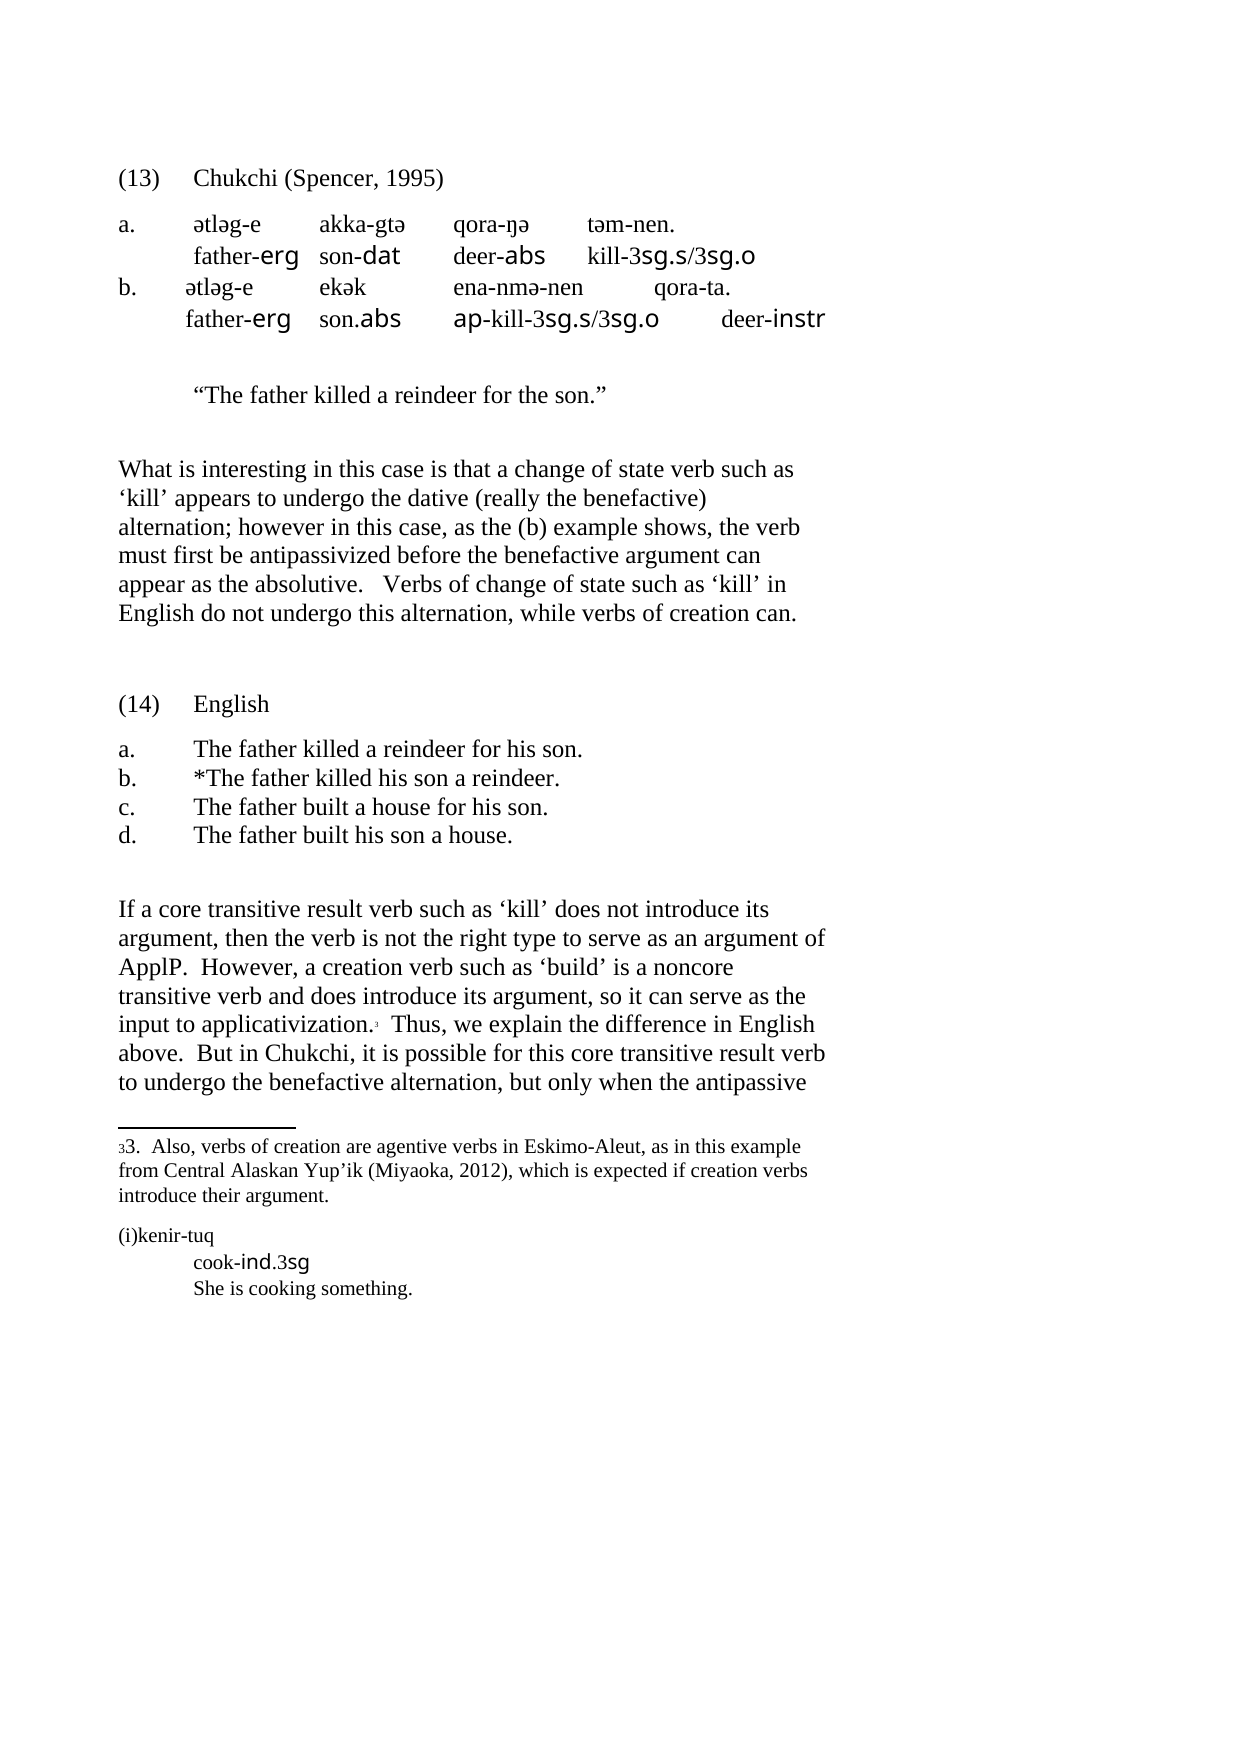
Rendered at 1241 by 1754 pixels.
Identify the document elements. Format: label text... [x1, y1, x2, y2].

text (13) Chukchi (Spencer, 1995) [118, 163, 827, 192]
text d. The father built his son a house. [118, 820, 827, 849]
text 3. Also, verbs of creation are agentive verbs in Eskimo-Aleut, as in this example from Central Alaskan Yup’ik (Miyaoka, 2012), which is expected if creation verbs introduce their argument. [118, 1134, 827, 1207]
text c. The father built a house for his son. [118, 792, 827, 820]
text She is cooking something. [118, 1276, 827, 1300]
text a. The father killed a reindeer for his son. [118, 734, 827, 763]
text What is interesting in this case is that a change of state verb such as ‘kill’ appears to undergo the dative (really the benefactive) alternation; however in this case, as the (b) example shows, the verb must first be antipassivized before the benefactive argument can appear as the absolutive. Verbs of change of state such as ‘kill’ in English do not undergo this alternation, while verbs of creation can. [118, 454, 827, 627]
text a. ǝtlǝg-e akka-gtǝ qora-ŋǝ tǝm-nen. [118, 209, 827, 238]
text b. ǝtlǝg-e ekǝk ena-nmǝ-nen qora-ta. [118, 272, 827, 301]
text father-erg son-dat deer-abs kill-3sg.s/3sg.o [118, 238, 827, 272]
text cook-ind.3sg [118, 1247, 827, 1276]
text father-erg son.abs ap-kill-3sg.s/3sg.o deer-instr [118, 301, 827, 334]
text (i)kenir-tuq [118, 1223, 827, 1247]
text (14) English [118, 689, 827, 717]
text “The father killed a reindeer for the son.” [118, 380, 827, 409]
text If a core transitive result verb such as ‘kill’ does not introduce its argument, then the verb is not the right type to serve as an argument of ApplP. However, a creation verb such as ‘build’ is a noncore transitive verb and does introduce its argument, so it can serve as the input to applicativization. Thus, we explain the difference in English above. But in Chukchi, it is possible for this core transitive result verb to undergo the benefactive alternation, but only when the antipassive morpheme is present. So we see again that the addition of an applied object, in this case the benefactive, requires the antipassive. The verb ‘kill’ does not introduce an argument at the VP level, so the antipassive morpheme is necessary to introduce one. Though Trans does eventually introduce an internal argument, it is outside of the VP domain so it is merged too late for the ApplP, which must merge with a verb.This contrast with the oblique marked location argument shows that the antipassive does not involve the loss of absolutive case (as in Baker 1988), since absolutive is available for the promoted argument. Thus, it is unlikely that the antipassive morpheme is the head of a special external argument introducing v head that does not assign case (T. Levin, 2015), or blocks T from assigning case, thus forcing an oblique case for the undergoer argument. [118, 894, 827, 1096]
text b. *The father killed his son a reindeer. [118, 763, 827, 792]
